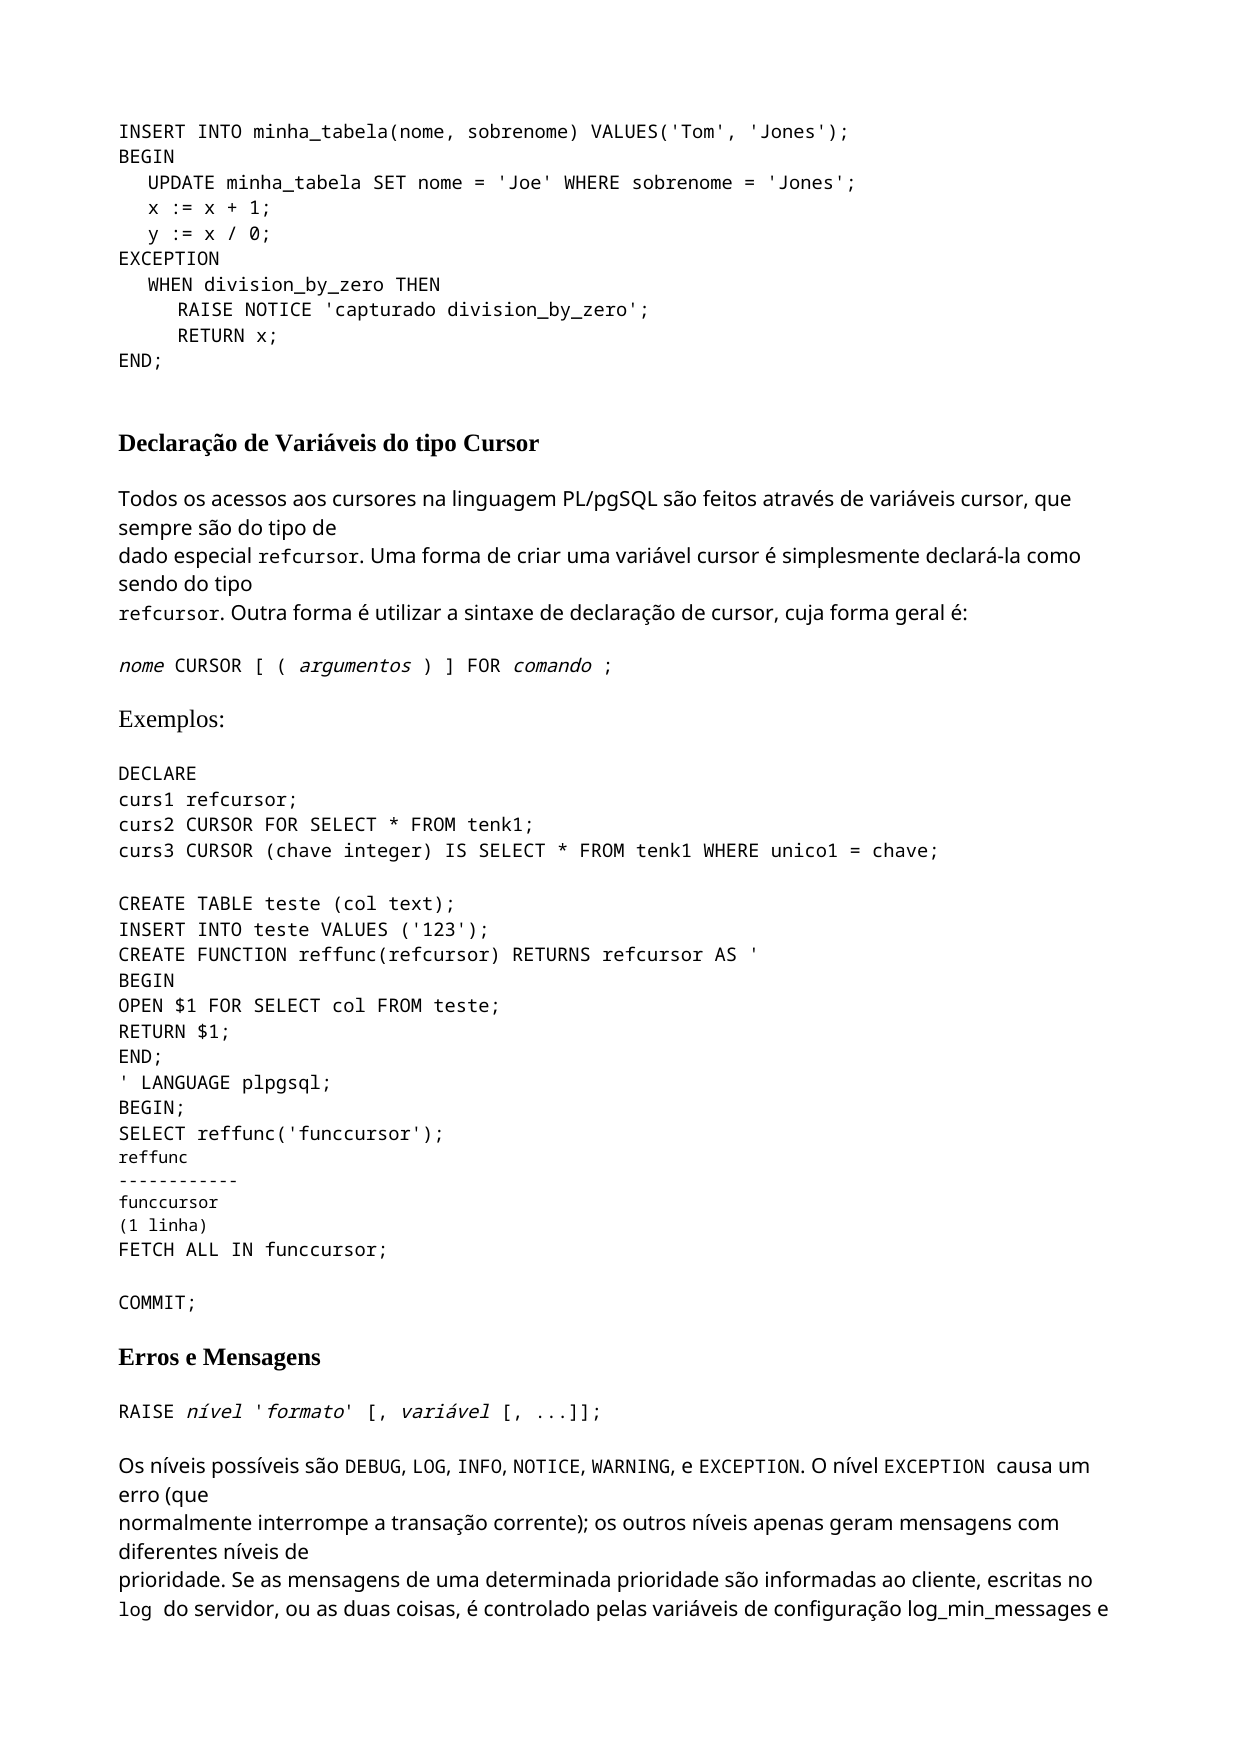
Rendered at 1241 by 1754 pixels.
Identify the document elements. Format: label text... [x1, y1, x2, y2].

text refcursor. Outra forma é utilizar a sintaxe de declaração de cursor, cuja forma geral é: [118, 598, 1122, 626]
text INSERT INTO minha_tabela(nome, sobrenome) VALUES('Tom', 'Jones'); [118, 118, 1122, 144]
text END; [118, 348, 1122, 373]
text funccursor [118, 1191, 1122, 1214]
text curs3 CURSOR (chave integer) IS SELECT * FROM tenk1 WHERE unico1 = chave; [118, 837, 1122, 863]
text (1 linha) [118, 1214, 1122, 1236]
text SELECT reffunc('funccursor'); [118, 1120, 1122, 1146]
text normalmente interrompe a transação corrente); os outros níveis apenas geram mensagens com diferentes níveis de [118, 1508, 1122, 1565]
text WHEN division_by_zero THEN [118, 271, 1122, 297]
text RETURN x; [118, 322, 1122, 348]
text DECLARE [118, 761, 1122, 786]
text CREATE FUNCTION reffunc(refcursor) RETURNS refcursor AS ' [118, 941, 1122, 967]
text ------------ [118, 1168, 1122, 1191]
text Os níveis possíveis são DEBUG, LOG, INFO, NOTICE, WARNING, e EXCEPTION. O nível EXCEPTION causa um erro (que [118, 1451, 1122, 1508]
text Declaração de Variáveis do tipo Cursor [118, 429, 1122, 456]
text Exemplos: [118, 705, 1122, 733]
text INSERT INTO teste VALUES ('123'); [118, 916, 1122, 941]
text y := x / 0; [118, 220, 1122, 246]
text curs1 refcursor; [118, 786, 1122, 812]
text Todos os acessos aos cursores na linguagem PL/pgSQL são feitos através de variáveis cursor, que sempre são do tipo de [118, 484, 1122, 541]
text ' LANGUAGE plpgsql; [118, 1069, 1122, 1094]
text RETURN $1; [118, 1018, 1122, 1043]
text EXCEPTION [118, 246, 1122, 271]
text FETCH ALL IN funccursor; [118, 1236, 1122, 1262]
text nome CURSOR [ ( argumentos ) ] FOR comando ; [118, 652, 1122, 677]
text CREATE TABLE teste (col text); [118, 890, 1122, 916]
text UPDATE minha_tabela SET nome = 'Joe' WHERE sobrenome = 'Jones'; [118, 169, 1122, 195]
text RAISE NOTICE 'capturado division_by_zero'; [118, 297, 1122, 322]
text COMMIT; [118, 1289, 1122, 1315]
text dado especial refcursor. Uma forma de criar uma variável cursor é simplesmente declará-la como sendo do tipo [118, 541, 1122, 598]
text RAISE nível 'formato' [, variável [, ...]]; [118, 1398, 1122, 1424]
text reffunc [118, 1146, 1122, 1168]
text OPEN $1 FOR SELECT col FROM teste; [118, 992, 1122, 1018]
text prioridade. Se as mensagens de uma determinada prioridade são informadas ao cliente, escritas no log do servidor, ou as duas coisas, é controlado pelas variáveis de configuração log_min_messages e [118, 1565, 1122, 1622]
text BEGIN [118, 967, 1122, 992]
text BEGIN [118, 144, 1122, 169]
text Erros e Mensagens [118, 1343, 1122, 1371]
text curs2 CURSOR FOR SELECT * FROM tenk1; [118, 812, 1122, 837]
text BEGIN; [118, 1094, 1122, 1120]
text x := x + 1; [118, 195, 1122, 220]
text END; [118, 1043, 1122, 1069]
